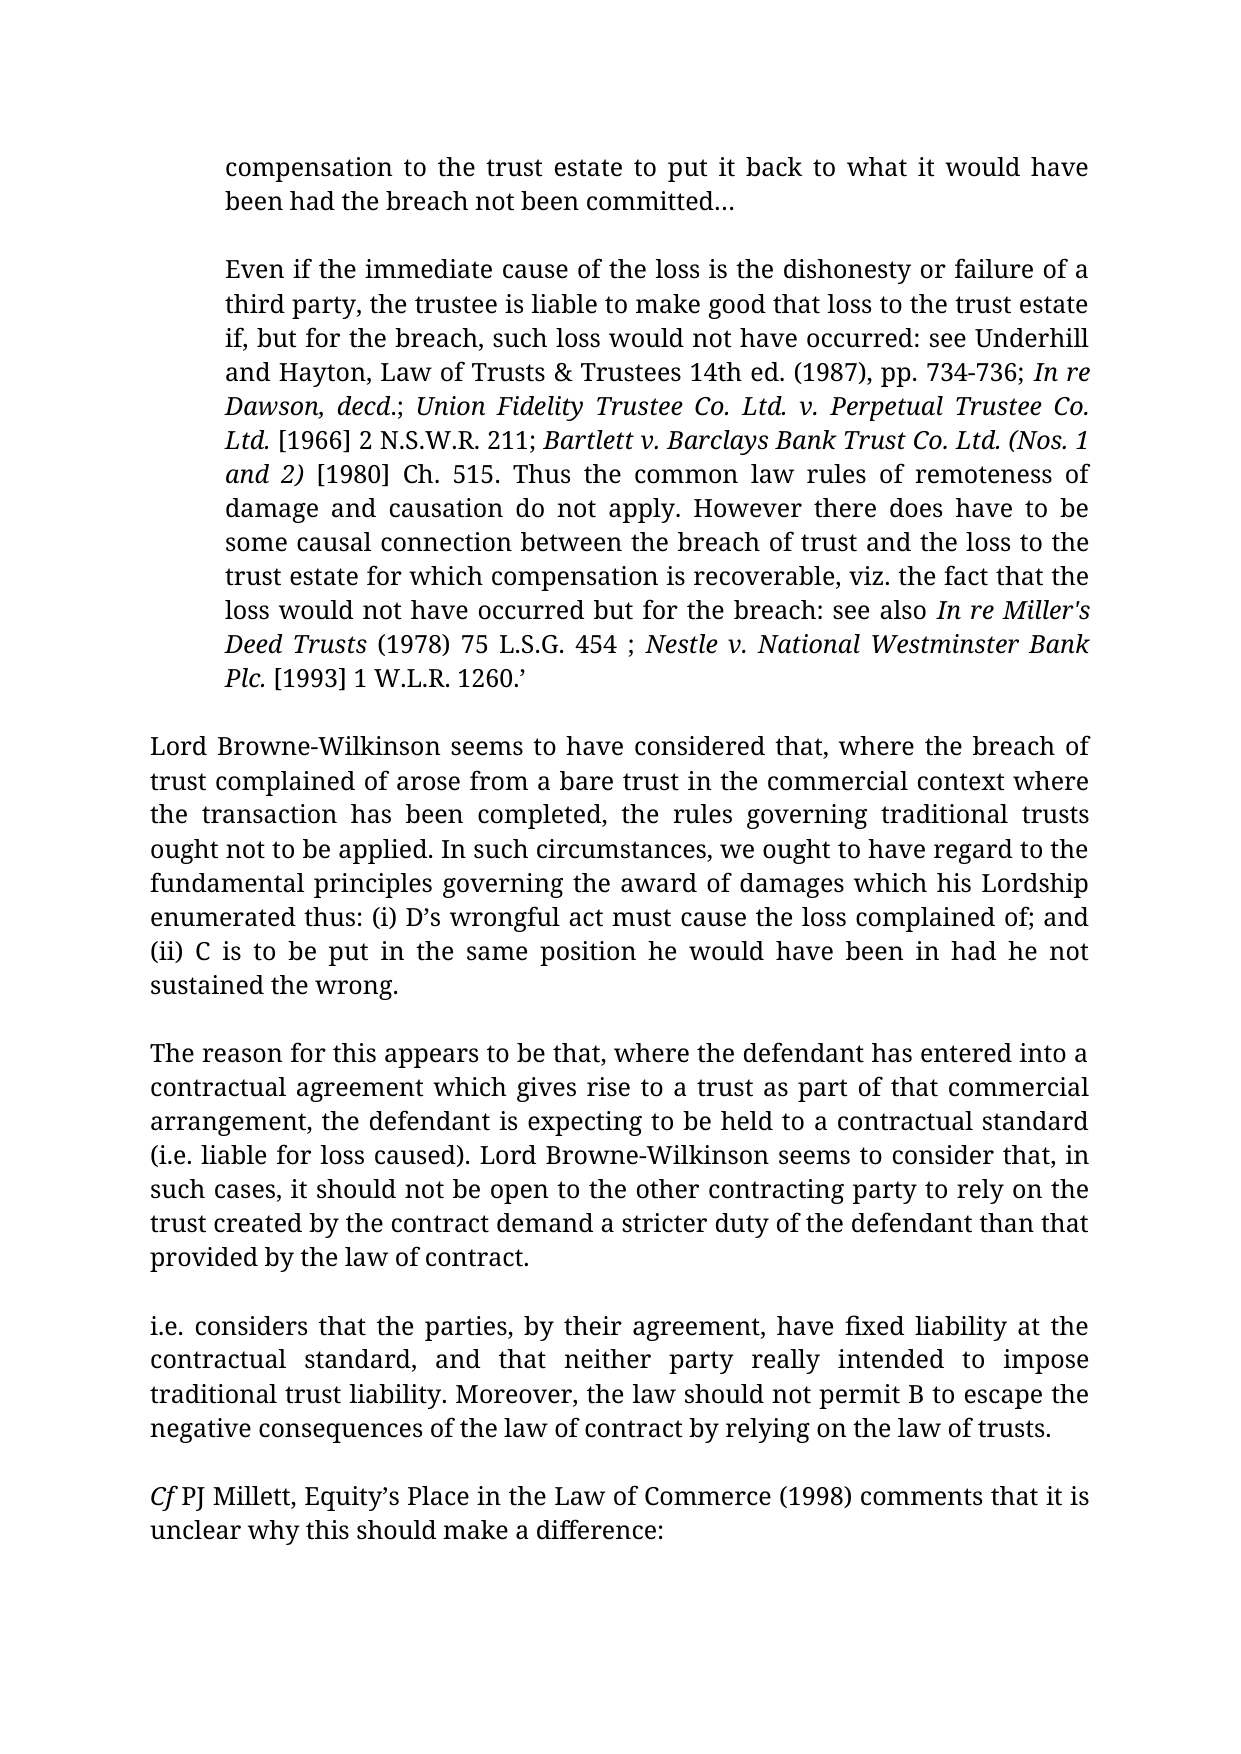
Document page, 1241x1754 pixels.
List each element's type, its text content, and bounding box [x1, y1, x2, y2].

text Lord Browne-Wilkinson seems to have considered that, where the breach of trust complained of arose from a bare trust in the commercial context where the transaction has been completed, the rules governing traditional trusts ought not to be applied. In such circumstances, we ought to have regard to the fundamental principles governing the award of damages which his Lordship enumerated thus: (i) D’s wrongful act must cause the loss complained of; and (ii) C is to be put in the same position he would have been in had he not sustained the wrong. [150, 729, 1090, 1002]
text Even if the immediate cause of the loss is the dishonesty or failure of a third party, the trustee is liable to make good that loss to the trust estate if, but for the breach, such loss would not have occurred: see Underhill and Hayton, Law of Trusts & Trustees 14th ed. (1987), pp. 734-736; In re Dawson, decd.; Union Fidelity Trustee Co. Ltd. v. Perpetual Trustee Co. Ltd. [1966] 2 N.S.W.R. 211; Bartlett v. Barclays Bank Trust Co. Ltd. (Nos. 1 and 2) [1980] Ch. 515. Thus the common law rules of remoteness of damage and causation do not apply. However there does have to be some causal connection between the breach of trust and the loss to the trust estate for which compensation is recoverable, viz. the fact that the loss would not have occurred but for the breach: see also In re Miller's Deed Trusts (1978) 75 L.S.G. 454 ; Nestle v. National Westminster Bank Plc. [1993] 1 W.L.R. 1260.’ [225, 252, 1090, 695]
text compensation to the trust estate to put it back to what it would have been had the breach not been committed… [225, 150, 1090, 218]
text Cf PJ Millett, Equity’s Place in the Law of Commerce (1998) comments that it is unclear why this should make a difference: [150, 1478, 1090, 1547]
text i.e. considers that the parties, by their agreement, have fixed liability at the contractual standard, and that neither party really intended to impose traditional trust liability. Moreover, the law should not permit B to escape the negative consequences of the law of contract by relying on the law of trusts. [150, 1308, 1090, 1444]
text The reason for this appears to be that, where the defendant has entered into a contractual agreement which gives rise to a trust as part of that commercial arrangement, the defendant is expecting to be held to a contractual standard (i.e. liable for loss caused). Lord Browne-Wilkinson seems to consider that, in such cases, it should not be open to the other contracting party to rely on the trust created by the contract demand a stricter duty of the defendant than that provided by the law of contract. [150, 1036, 1090, 1274]
